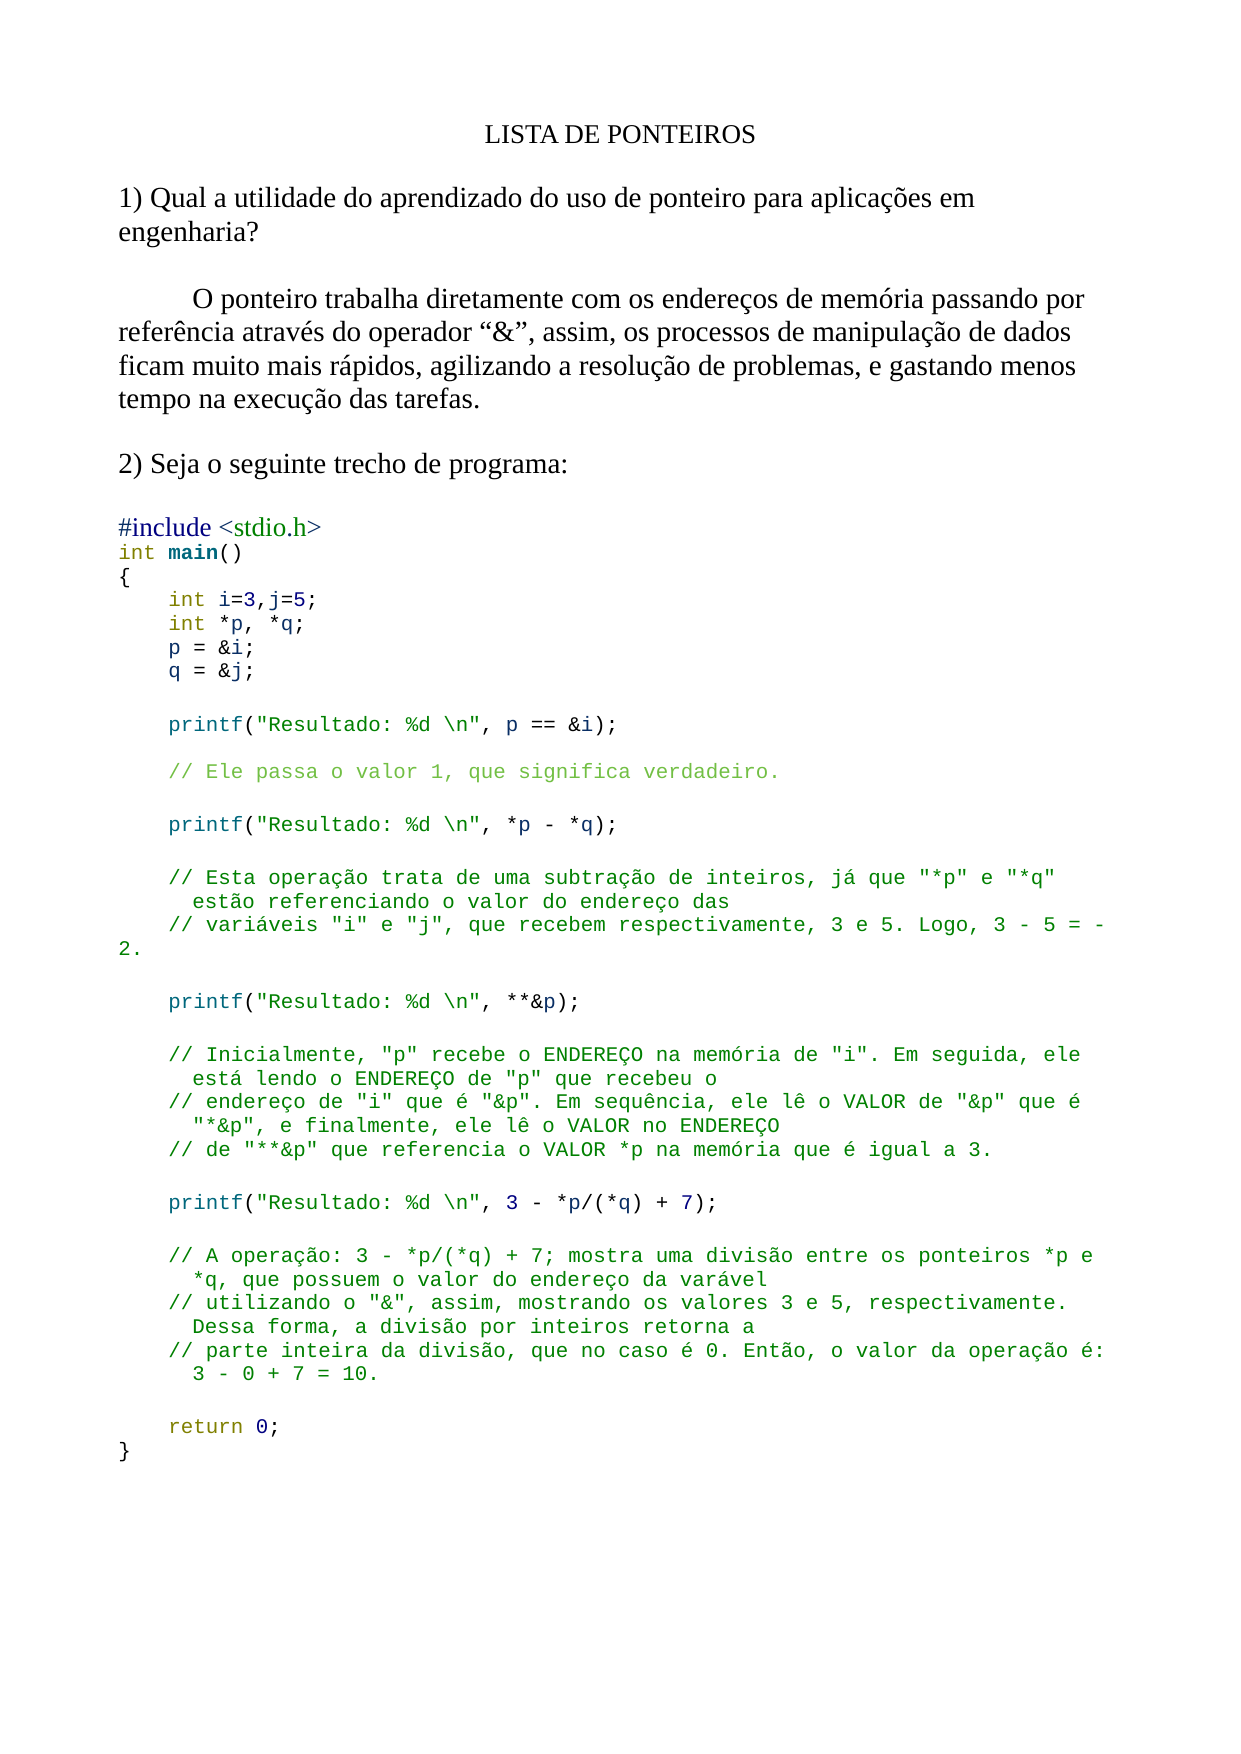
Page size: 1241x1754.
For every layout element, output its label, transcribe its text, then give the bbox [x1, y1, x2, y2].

text q = &j; [118, 660, 1122, 684]
text printf("Resultado: %d \n", 3 - *p/(*q) + 7); [118, 1192, 1122, 1216]
text 2) Seja o seguinte trecho de programa: [118, 446, 1122, 480]
text int *p, *q; [118, 613, 1122, 637]
text // utilizando o "&", assim, mostrando os valores 3 e 5, respectivamente. Dessa forma, a divisão por inteiros retorna a [118, 1292, 1122, 1340]
text // Ele passa o valor 1, que significa verdadeiro. [118, 761, 1122, 784]
text printf("Resultado: %d \n", *p - *q); [118, 814, 1122, 838]
text 1) Qual a utilidade do aprendizado do uso de ponteiro para aplicações em engenharia? [118, 180, 1122, 247]
text // endereço de "i" que é "&p". Em sequência, ele lê o VALOR de "&p" que é "*&p", e finalmente, ele lê o VALOR no ENDEREÇO [118, 1092, 1122, 1139]
text } [118, 1440, 1122, 1464]
text // parte inteira da divisão, que no caso é 0. Então, o valor da operação é: 3 - 0 + 7 = 10. [118, 1340, 1122, 1387]
text // de "**&p" que referencia o VALOR *p na memória que é igual a 3. [118, 1139, 1122, 1162]
text int main() [118, 542, 1122, 566]
text p = &i; [118, 637, 1122, 660]
text // Esta operação trata de uma subtração de inteiros, já que "*p" e "*q" estão referenciando o valor do endereço das [118, 867, 1122, 914]
text O ponteiro trabalha diretamente com os endereços de memória passando por referência através do operador “&”, assim, os processos de manipulação de dados ficam muito mais rápidos, agilizando a resolução de problemas, e gastando menos tempo na execução das tarefas. [118, 281, 1122, 415]
text return 0; [118, 1416, 1122, 1440]
text printf("Resultado: %d \n", p == &i); [118, 713, 1122, 737]
text LISTA DE PONTEIROS [118, 118, 1122, 149]
text // A operação: 3 - *p/(*q) + 7; mostra uma divisão entre os ponteiros *p e *q, que possuem o valor do endereço da varável [118, 1245, 1122, 1292]
text // variáveis "i" e "j", que recebem respectivamente, 3 e 5. Logo, 3 - 5 = -2. [118, 914, 1122, 962]
text { [118, 566, 1122, 589]
text // Inicialmente, "p" recebe o ENDEREÇO na memória de "i". Em seguida, ele está lendo o ENDEREÇO de "p" que recebeu o [118, 1044, 1122, 1092]
text printf("Resultado: %d \n", **&p); [118, 991, 1122, 1015]
text #include <stdio.h> [118, 511, 1122, 542]
text int i=3,j=5; [118, 589, 1122, 613]
